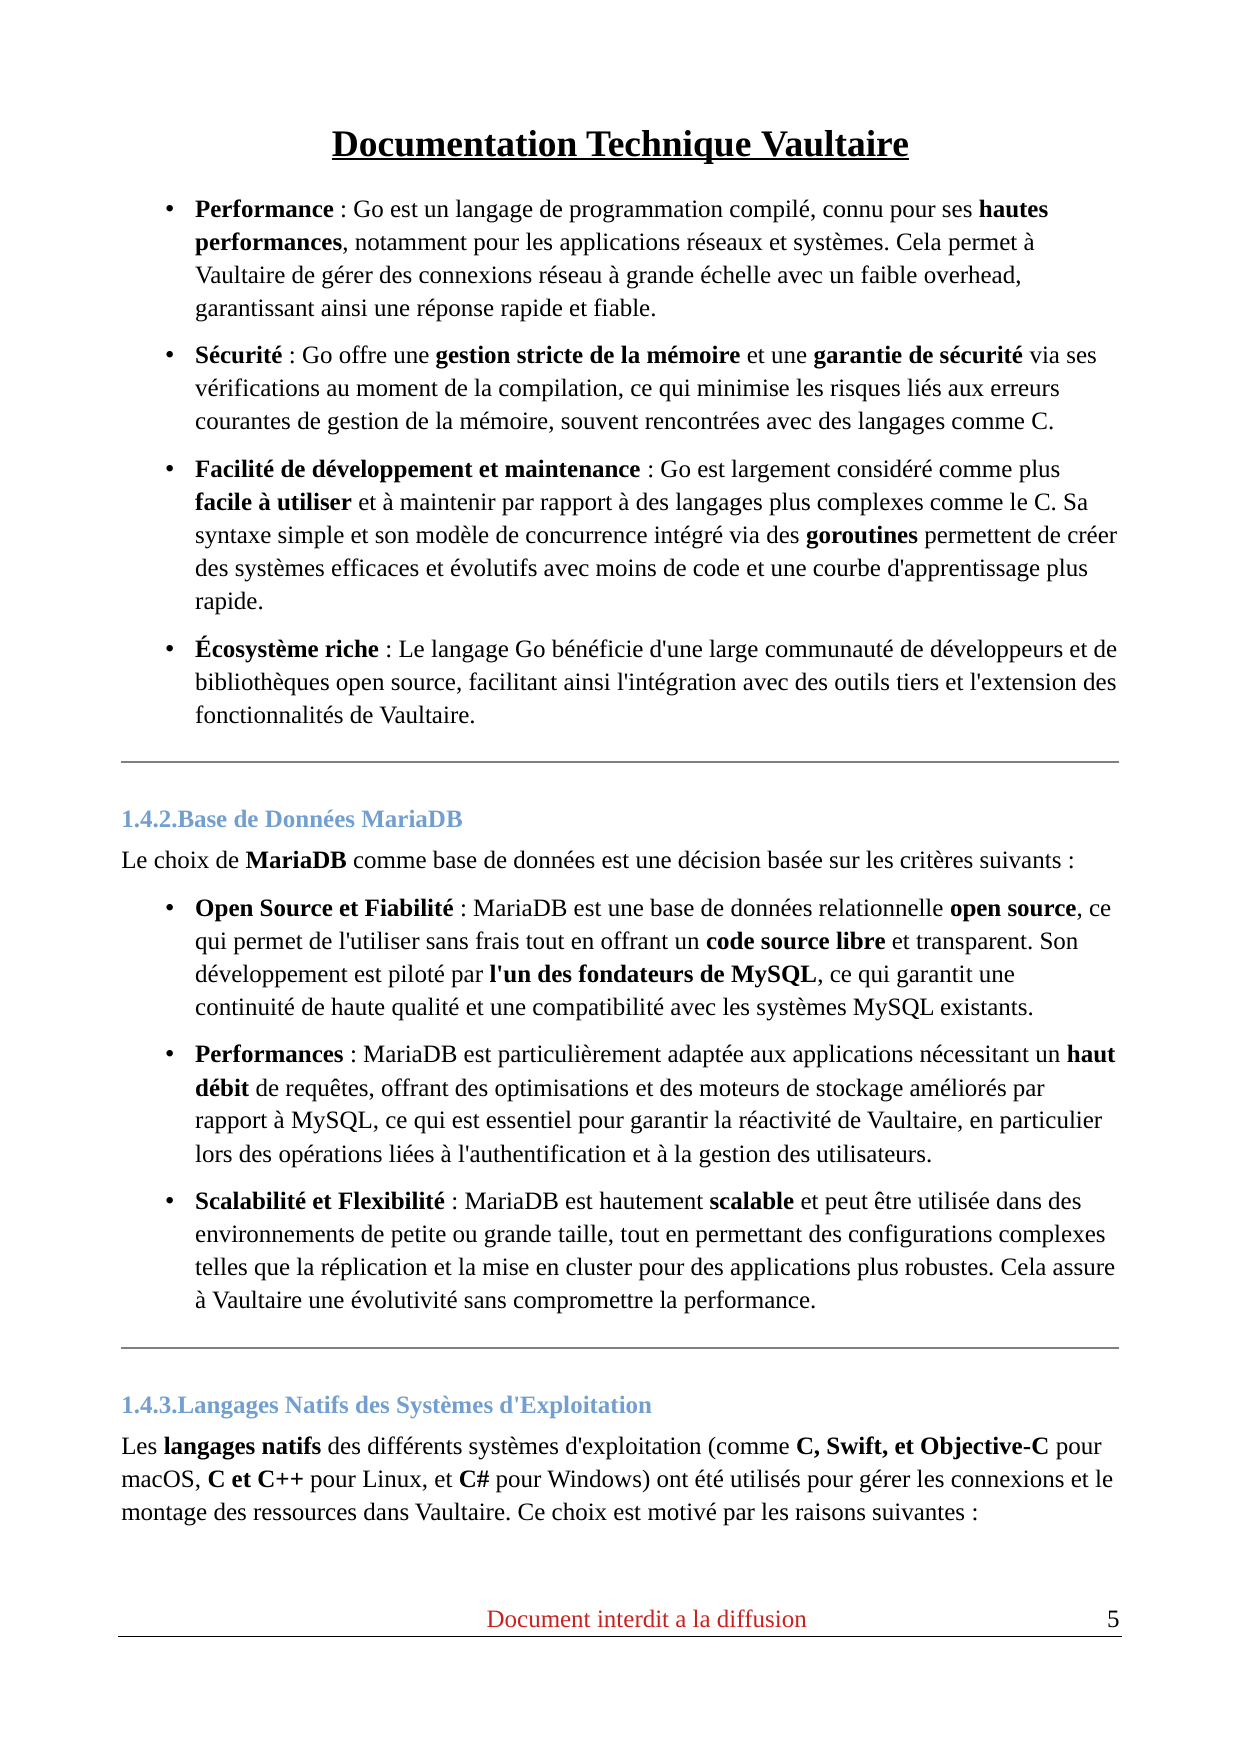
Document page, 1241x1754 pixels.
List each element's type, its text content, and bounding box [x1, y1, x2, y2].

list Performance : Go est un langage de programmation compilé, connu pour ses hautes performances, notamment pour les applications réseaux et systèmes. Cela permet à Vaultaire de gérer des connexions réseau à grande échelle avec un faible overhead, garantissant ainsi une réponse rapide et fiable. [165, 194, 1119, 321]
list Scalabilité et Flexibilité : MariaDB est hautement scalable et peut être utilisée dans des environnements de petite ou grande taille, tout en permettant des configurations complexes telles que la réplication et la mise en cluster pour des applications plus robustes. Cela assure à Vaultaire une évolutivité sans compromettre la performance. [165, 1186, 1119, 1314]
list Facilité de développement et maintenance : Go est largement considéré comme plus facile à utiliser et à maintenir par rapport à des langages plus complexes comme le C. Sa syntaxe simple et son modèle de concurrence intégré via des goroutines permettent de créer des systèmes efficaces et évolutifs avec moins de code et une courbe d'apprentissage plus rapide. [165, 454, 1119, 615]
subtitle 1.4.2.Base de Données MariaDB [121, 804, 1119, 833]
list Performances : MariaDB est particulièrement adaptée aux applications nécessitant un haut débit de requêtes, offrant des optimisations et des moteurs de stockage améliorés par rapport à MySQL, ce qui est essentiel pour garantir la réactivité de Vaultaire, en particulier lors des opérations liées à l'authentification et à la gestion des utilisateurs. [165, 1039, 1119, 1167]
list Open Source et Fiabilité : MariaDB est une base de données relationnelle open source, ce qui permet de l'utiliser sans frais tout en offrant un code source libre et transparent. Son développement est piloté par l'un des fondateurs de MySQL, ce qui garantit une continuité de haute qualité et une compatibilité avec les systèmes MySQL existants. [165, 893, 1119, 1021]
list Écosystème riche : Le langage Go bénéficie d'une large communauté de développeurs et de bibliothèques open source, facilitant ainsi l'intégration avec des outils tiers et l'extension des fonctionnalités de Vaultaire. [165, 634, 1119, 728]
text Les langages natifs des différents systèmes d'exploitation (comme C, Swift, et Objective-C pour macOS, C et C++ pour Linux, et C# pour Windows) ont été utilisés pour gérer les connexions et le montage des ressources dans Vaultaire. Ce choix est motivé par les raisons suivantes : [121, 1431, 1119, 1526]
list Sécurité : Go offre une gestion stricte de la mémoire et une garantie de sécurité via ses vérifications au moment de la compilation, ce qui minimise les risques liés aux erreurs courantes de gestion de la mémoire, souvent rencontrées avec des langages comme C. [165, 340, 1119, 435]
text Le choix de MariaDB comme base de données est une décision basée sur les critères suivants : [121, 845, 1119, 874]
subtitle 1.4.3.Langages Natifs des Systèmes d'Exploitation [121, 1390, 1119, 1418]
